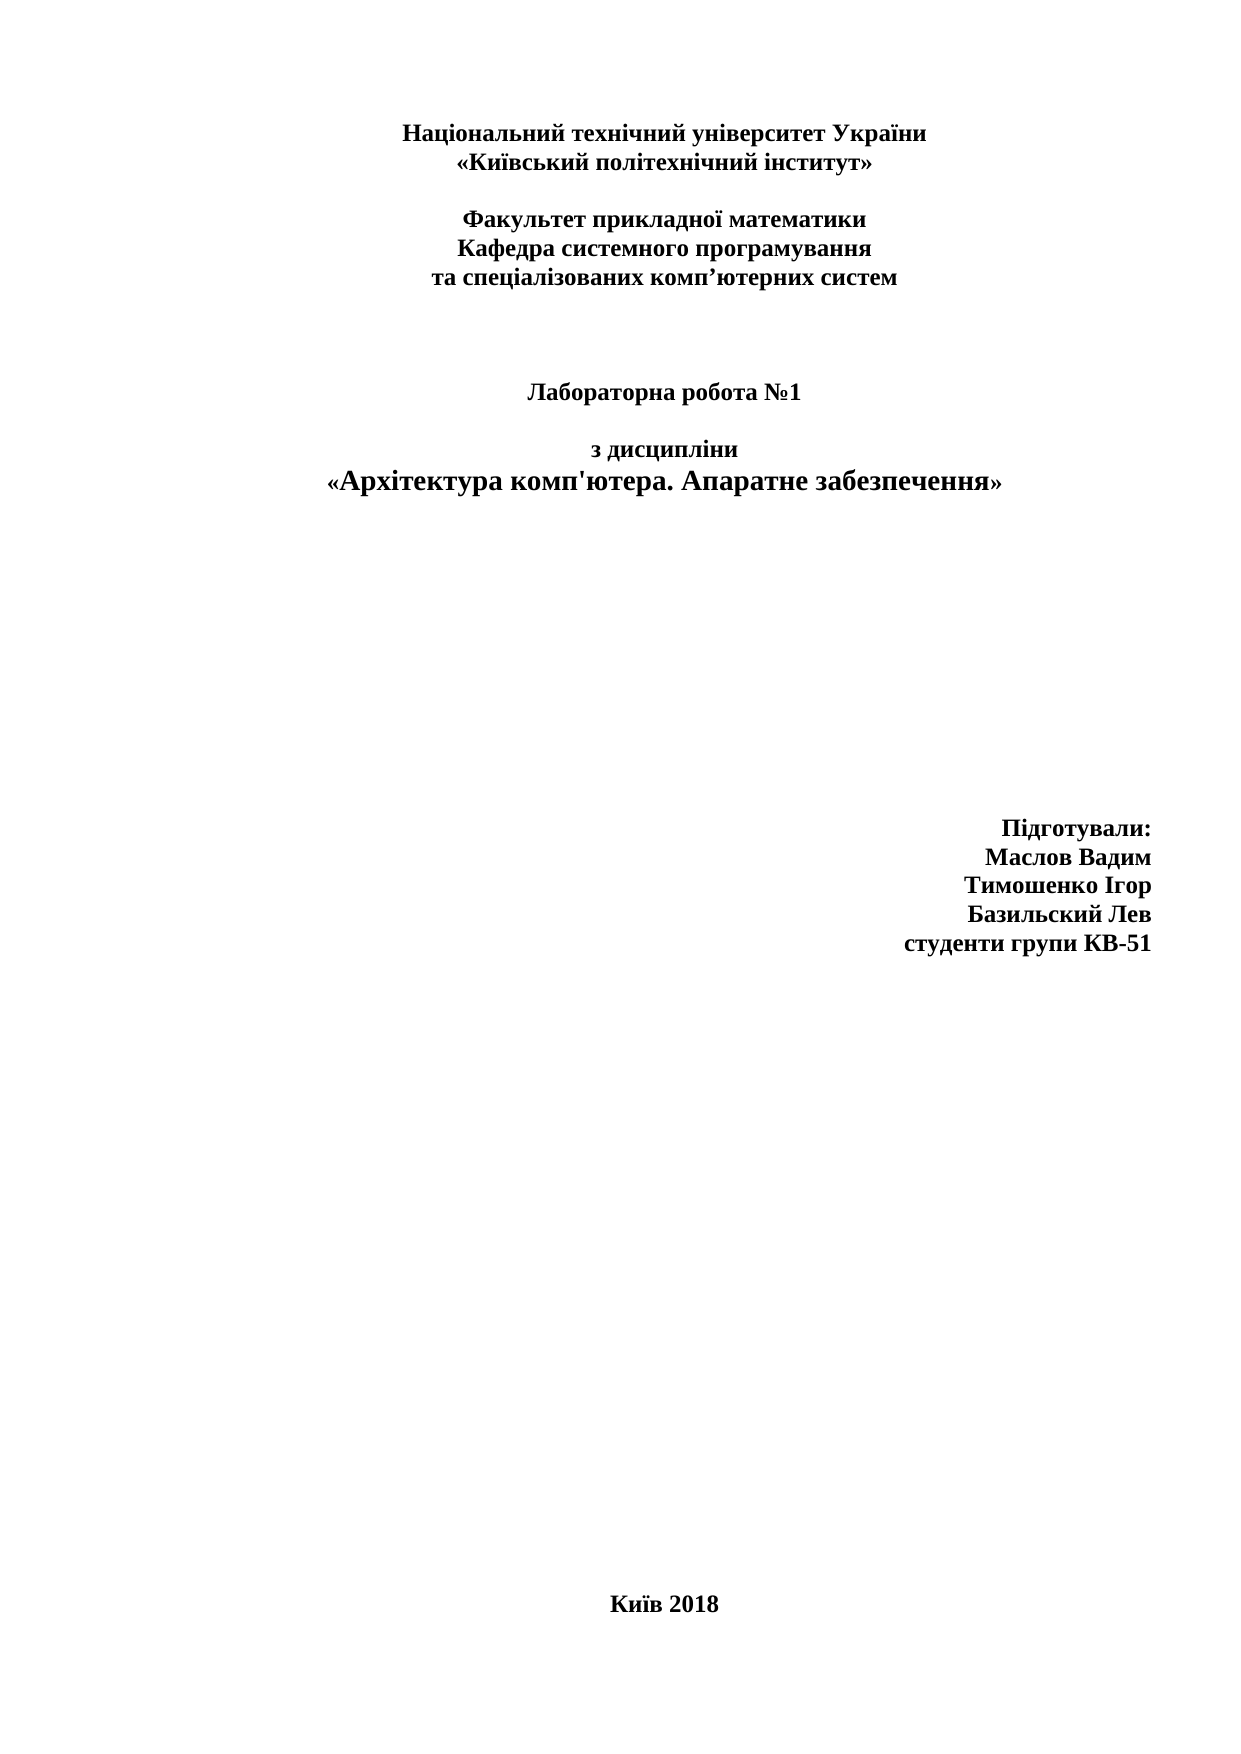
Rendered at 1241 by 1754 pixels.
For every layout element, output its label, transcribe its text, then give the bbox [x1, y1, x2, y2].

text Базильский Лев [177, 899, 1152, 928]
text «Архітектура комп'ютера. Апаратне забезпечення» [177, 463, 1152, 497]
text Кафедра системного програмування [177, 233, 1152, 262]
text Маслов Вадим [177, 842, 1152, 870]
text Підготували: [177, 813, 1152, 842]
text та спеціалізованих комп’ютерних систем [177, 262, 1152, 291]
text з дисципліни [177, 434, 1152, 463]
text студенти групи КВ-51 [177, 928, 1152, 957]
text «Київський політехнічний інститут» [177, 147, 1152, 176]
text Факультет прикладної математики [177, 204, 1152, 233]
text Національний технічний університет України [177, 118, 1152, 147]
text Тимошенко Ігор [177, 870, 1152, 899]
text Київ 2018 [177, 1589, 1152, 1618]
text Лабораторна робота №1 [177, 377, 1152, 406]
